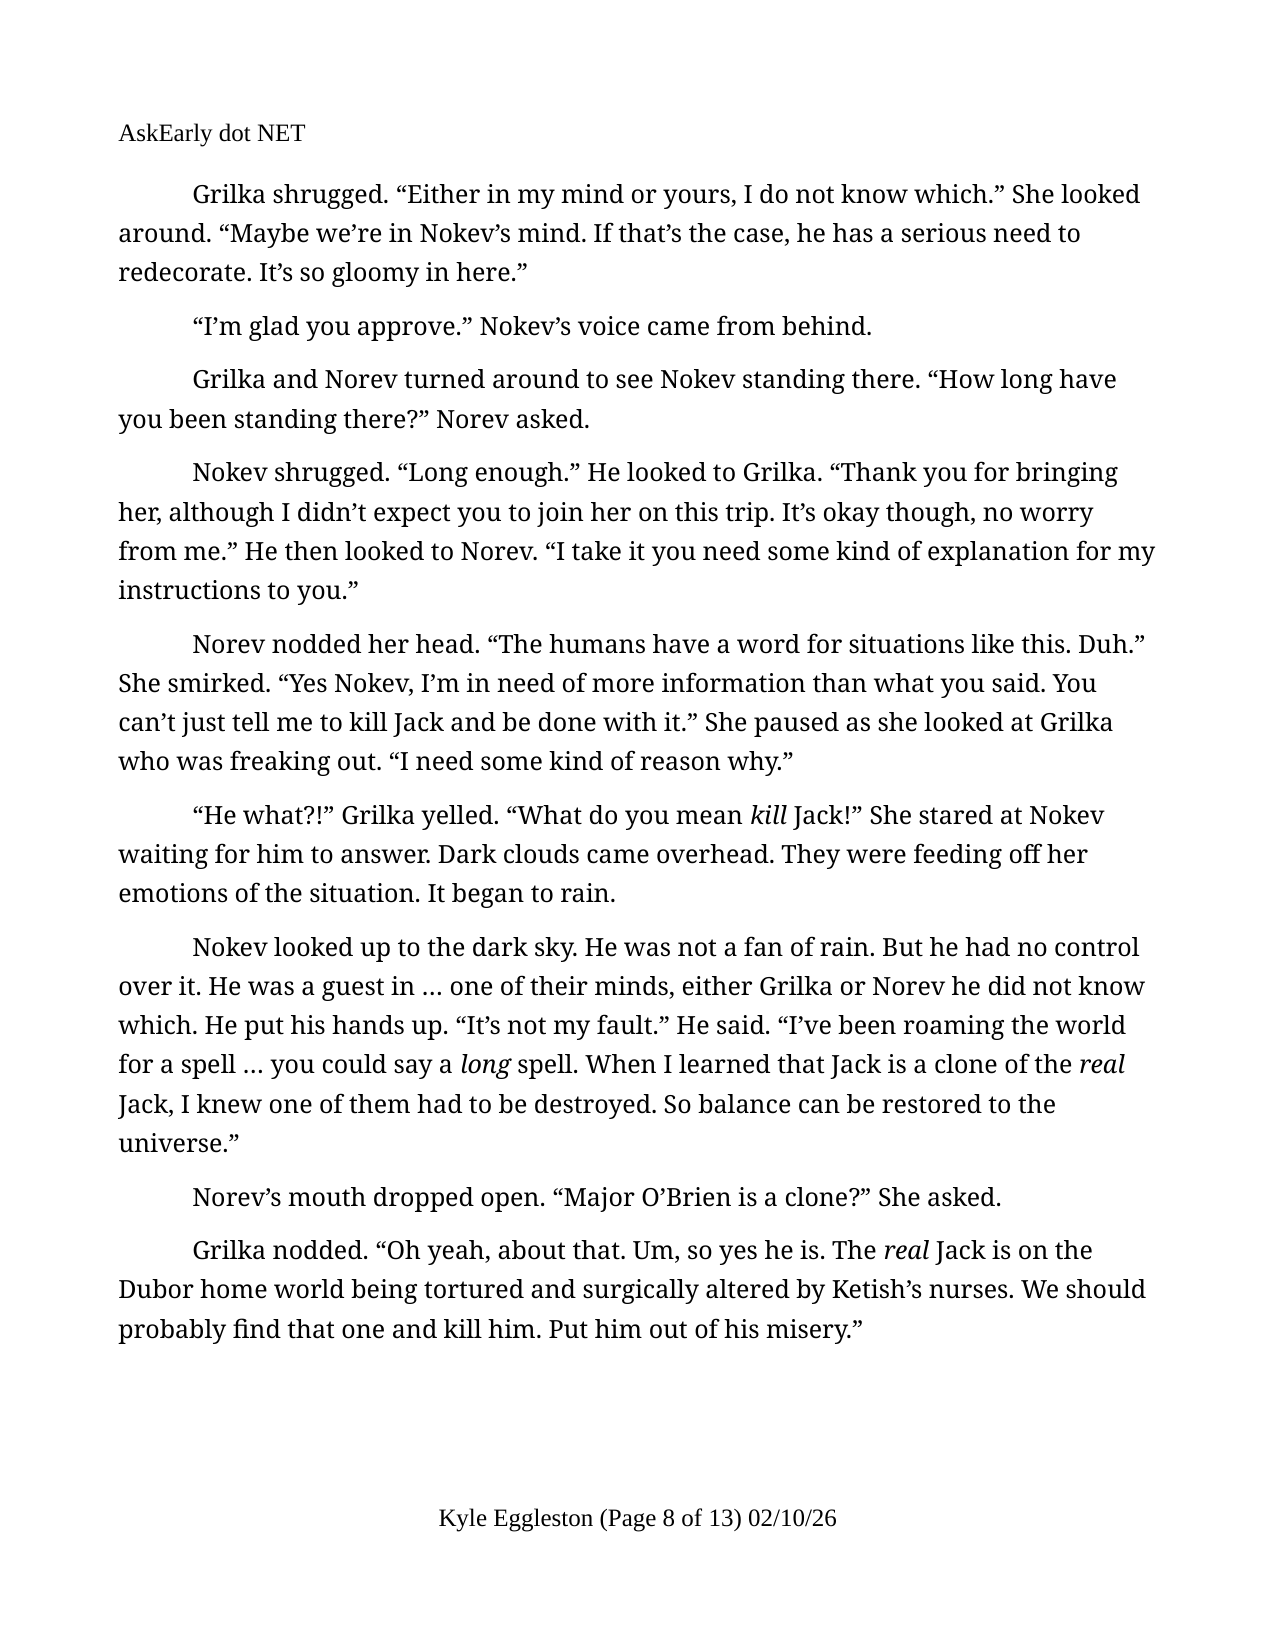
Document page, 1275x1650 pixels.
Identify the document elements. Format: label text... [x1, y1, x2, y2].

text Nokev shrugged. “Long enough.” He looked to Grilka. “Thank you for bringing her, although I didn’t expect you to join her on this trip. It’s okay though, no worry from me.” He then looked to Norev. “I take it you need some kind of explanation for my instructions to you.” [118, 455, 1157, 607]
text “He what?!” Grilka yelled. “What do you mean kill Jack!” She stared at Nokev waiting for him to answer. Dark clouds came overhead. They were feeding off her emotions of the situation. It began to rain. [118, 798, 1157, 910]
text Grilka and Norev turned around to see Nokev standing there. “How long have you been standing there?” Norev asked. [118, 362, 1157, 435]
text Grilka nodded. “Oh yeah, about that. Um, so yes he is. The real Jack is on the Dubor home world being tortured and surgically altered by Ketish’s nurses. We should probably find that one and kill him. Put him out of his misery.” [118, 1233, 1157, 1345]
text Nokev looked up to the dark sky. He was not a fan of rain. But he had no control over it. He was a guest in … one of their minds, either Grilka or Norev he did not know which. He put his hands up. “It’s not my fault.” He said. “I’ve been roaming the world for a spell … you could say a long spell. When I learned that Jack is a clone of the real Jack, I knew one of them had to be destroyed. So balance can be restored to the universe.” [118, 930, 1157, 1159]
text “I’m glad you approve.” Nokev’s voice came from behind. [118, 308, 1157, 342]
text Norev’s mouth dropped open. “Major O’Brien is a clone?” She asked. [118, 1179, 1157, 1213]
text Grilka shrugged. “Either in my mind or yours, I do not know which.” She looked around. “Maybe we’re in Nokev’s mind. If that’s the case, he has a serious need to redecorate. It’s so gloomy in here.” [118, 176, 1157, 289]
text Norev nodded her head. “The humans have a word for situations like this. Duh.” She smirked. “Yes Nokev, I’m in need of more information than what you said. You can’t just tell me to kill Jack and be done with it.” She paused as she looked at Grilka who was freaking out. “I need some kind of reason why.” [118, 626, 1157, 778]
